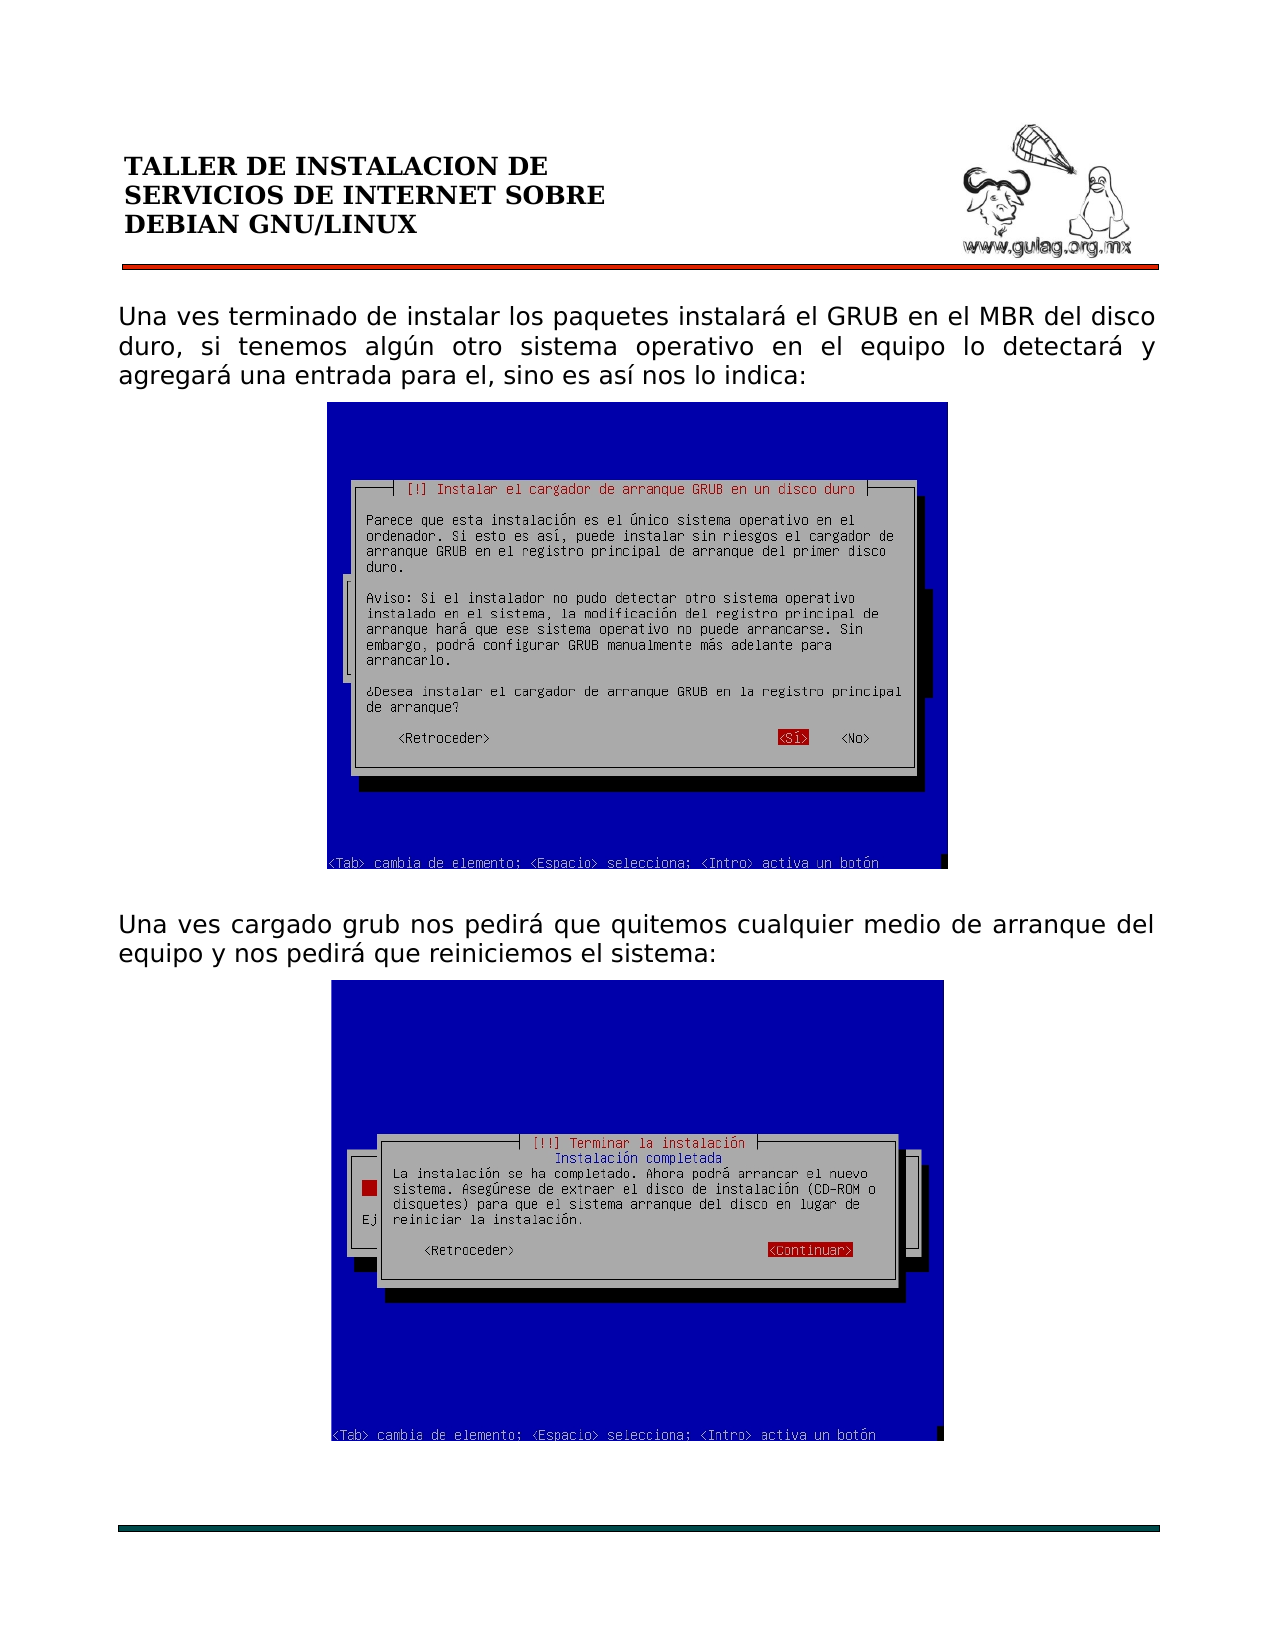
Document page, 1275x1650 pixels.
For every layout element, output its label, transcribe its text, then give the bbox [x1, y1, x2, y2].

picture [331, 980, 944, 1441]
text Una ves terminado de instalar los paquetes instalará el GRUB en el MBR del disco duro, si tenemos algún otro sistema operativo en el equipo lo detectará y agregará una entrada para el, sino es así nos lo indica: [118, 303, 1157, 390]
text Una ves cargado grub nos pedirá que quitemos cualquier medio de arranque del equipo y nos pedirá que reiniciemos el sistema: [118, 910, 1157, 968]
picture [327, 402, 948, 869]
picture [961, 122, 1132, 260]
